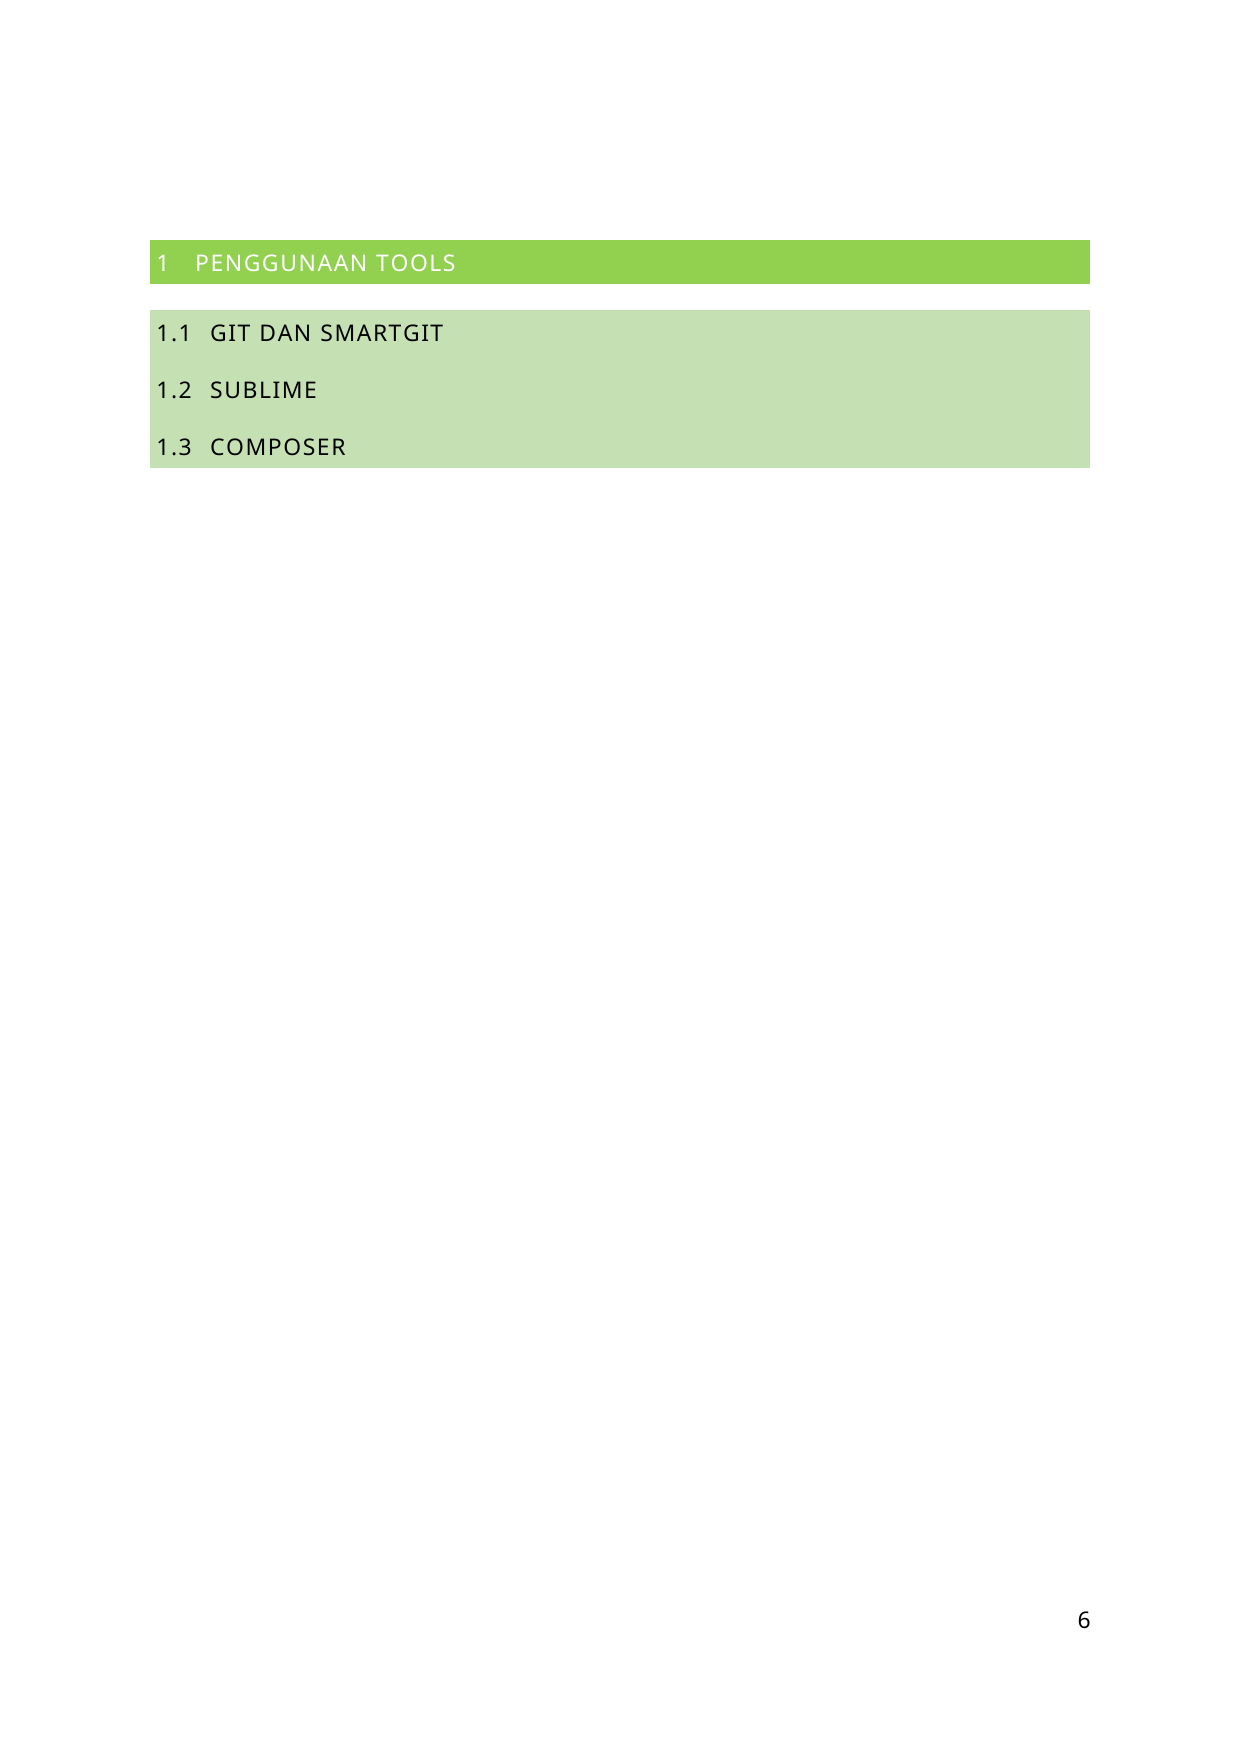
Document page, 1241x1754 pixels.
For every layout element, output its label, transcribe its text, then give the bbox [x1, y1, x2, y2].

subtitle Penggunaan Tools [156, 247, 1084, 278]
subtitle Git dan Smartgit [156, 316, 1084, 348]
subtitle Composer [156, 425, 1084, 462]
subtitle Sublime [156, 367, 1084, 405]
